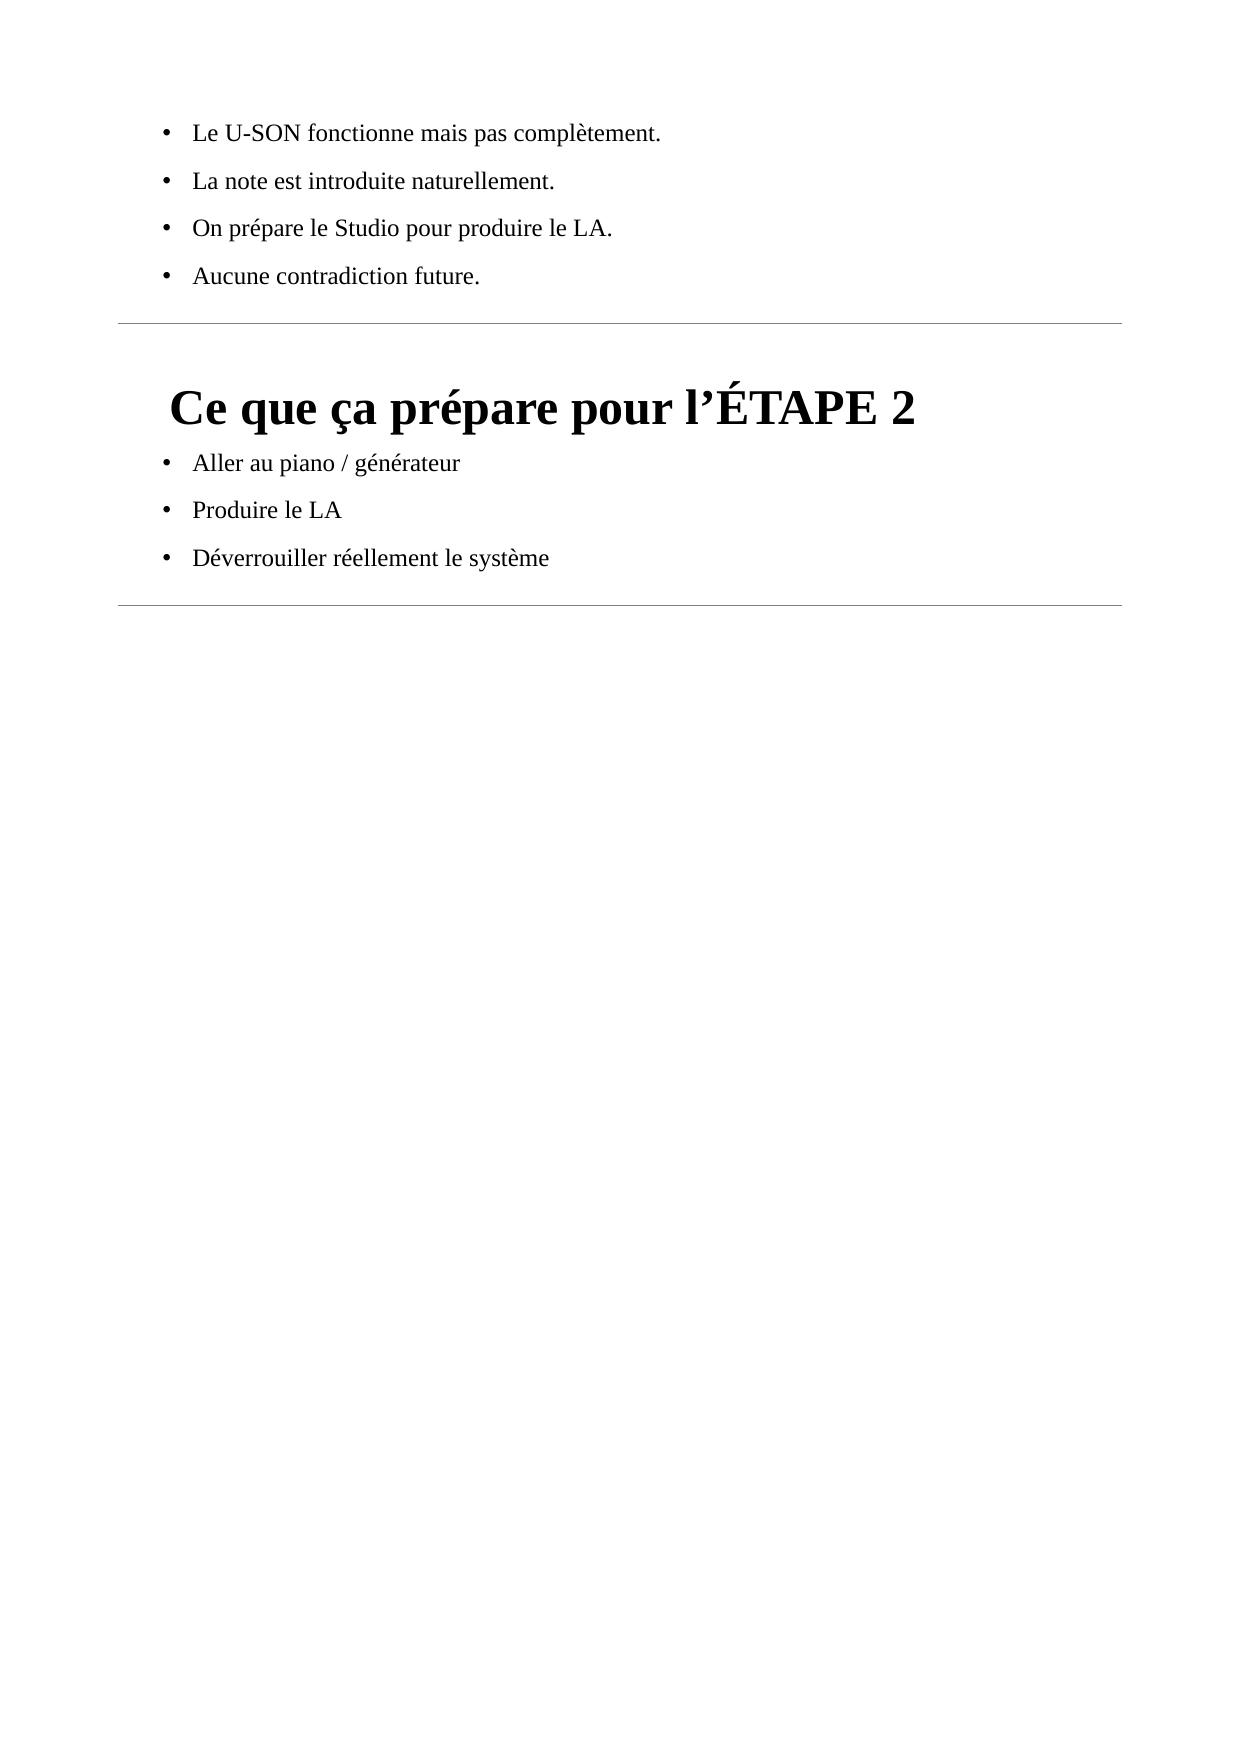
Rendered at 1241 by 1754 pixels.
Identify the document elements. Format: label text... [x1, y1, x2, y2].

subtitle 🧠 Ce que ça prépare pour l’ÉTAPE 2 [118, 378, 1122, 435]
list Le U-SON fonctionne mais pas complètement. [162, 118, 1122, 147]
list Aller au piano / générateur [162, 448, 1122, 477]
list Déverrouiller réellement le système [162, 543, 1122, 572]
list Produire le LA [162, 495, 1122, 524]
list On prépare le Studio pour produire le LA. [162, 213, 1122, 242]
list La note est introduite naturellement. [162, 166, 1122, 194]
list Aucune contradiction future. [162, 261, 1122, 290]
